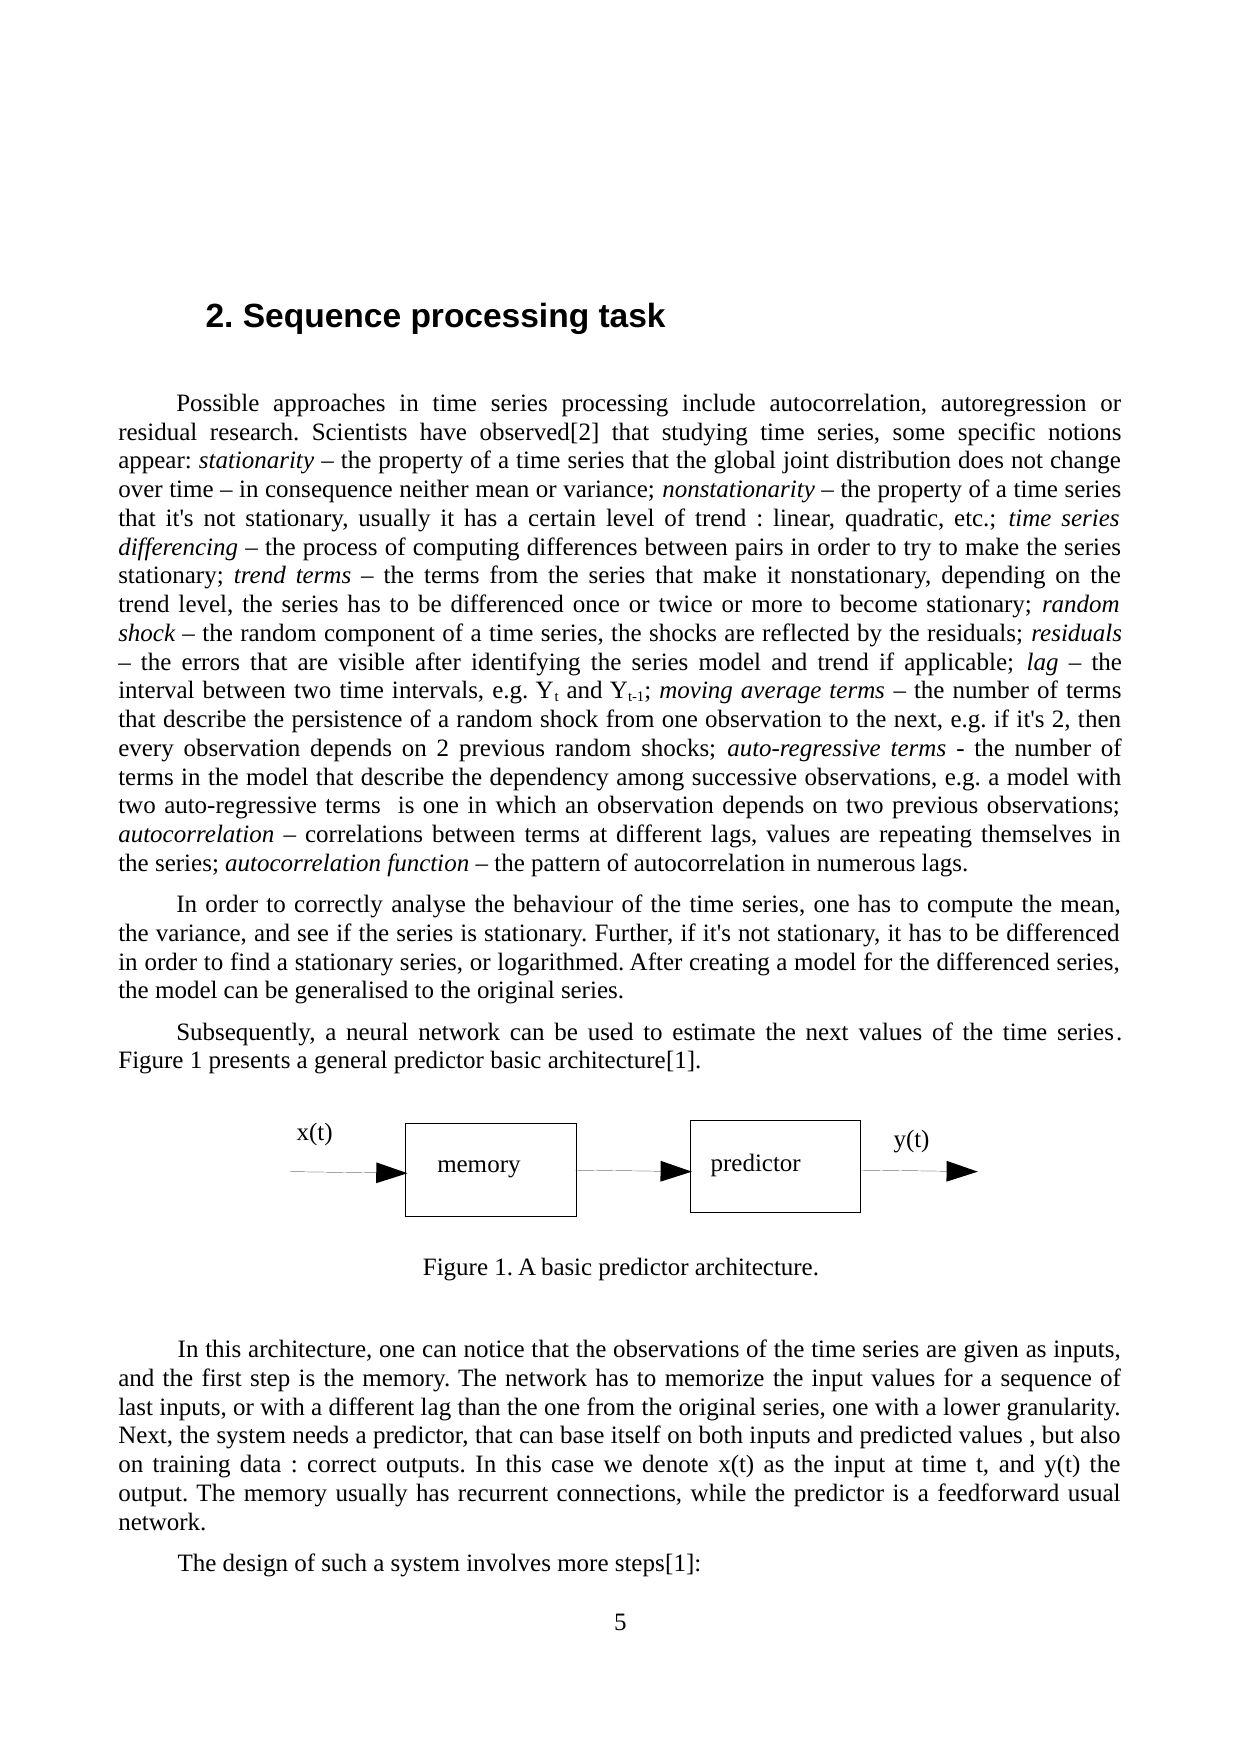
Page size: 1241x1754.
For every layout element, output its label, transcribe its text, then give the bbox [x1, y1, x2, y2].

text Figure 1. A basic predictor architecture. [118, 1252, 1122, 1280]
text In order to correctly analyse the behaviour of the time series, one has to compute the mean, the variance, and see if the series is stationary. Further, if it's not stationary, it has to be differenced in order to find a stationary series, or logarithmed. After creating a model for the differenced series, the model can be generalised to the original series. [118, 889, 1122, 1004]
text Subsequently, a neural network can be used to estimate the next values of the time series. Figure 1 presents a general predictor basic architecture[1]⁠. [118, 1017, 1122, 1074]
text In this architecture, one can notice that the observations of the time series are given as inputs, and the first step is the memory. The network has to memorize the input values for a sequence of last inputs, or with a different lag than the one from the original series, one with a lower granularity. Next, the system needs a predictor, that can base itself on both inputs and predicted values , but also on training data : correct outputs. In this case we denote x(t) as the input at time t, and y(t) the output. The memory usually has recurrent connections, while the predictor is a feedforward usual network. [118, 1334, 1122, 1535]
text The design of such a system involves more steps[1]⁠: [118, 1548, 1122, 1577]
subtitle 2. Sequence processing task [163, 295, 1122, 334]
text Possible approaches in time series processing include autocorrelation, autoregression or residual research. Scientists have observed[2]⁠ that studying time series, some specific notions appear: stationarity – the property of a time series that the global joint distribution does not change over time – in consequence neither mean or variance; nonstationarity – the property of a time series that it's not stationary, usually it has a certain level of trend : linear, quadratic, etc.; time series differencing – the process of computing differences between pairs in order to try to make the series stationary; trend terms – the terms from the series that make it nonstationary, depending on the trend level, the series has to be differenced once or twice or more to become stationary; random shock – the random component of a time series, the shocks are reflected by the residuals; residuals – the errors that are visible after identifying the series model and trend if applicable; lag – the interval between two time intervals, e.g. Yt and Yt-1; moving average terms – the number of terms that describe the persistence of a random shock from one observation to the next, e.g. if it's 2, then every observation depends on 2 previous random shocks; auto-regressive terms - the number of terms in the model that describe the dependency among successive observations, e.g. a model with two auto-regressive terms is one in which an observation depends on two previous observations; autocorrelation – correlations between terms at different lags, values are repeating themselves in the series; autocorrelation function – the pattern of autocorrelation in numerous lags. [118, 388, 1122, 877]
